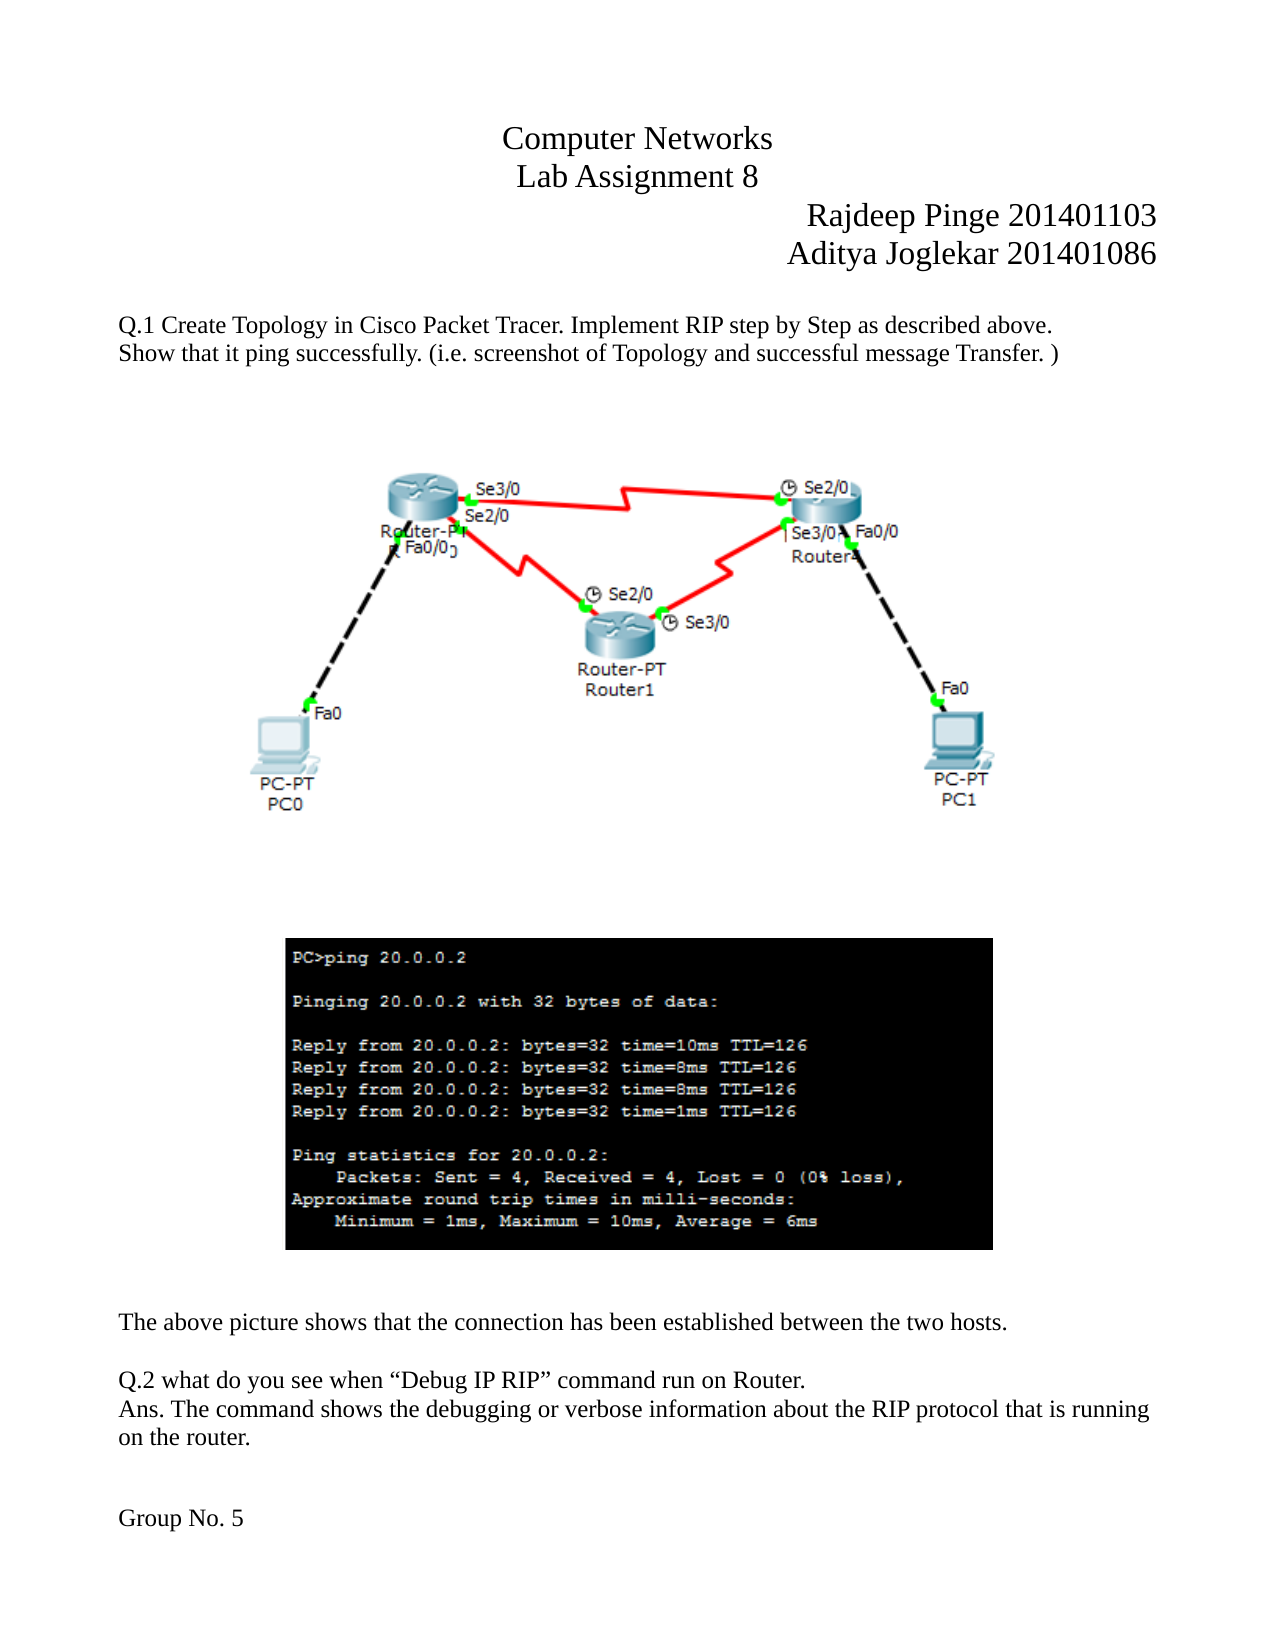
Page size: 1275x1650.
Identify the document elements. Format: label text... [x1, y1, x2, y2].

picture [227, 396, 1048, 911]
text Q.2 what do you see when “Debug IP RIP” command run on Router. [118, 1365, 1157, 1394]
text The above picture shows that the connection has been established between the two hosts. [118, 1307, 1157, 1336]
text Aditya Joglekar 201401086 [118, 233, 1157, 271]
text Lab Assignment 8 [118, 156, 1157, 195]
text Show that it ping successfully. (i.e. screenshot of Topology and successful message Transfer. ) [118, 338, 1157, 367]
text Q.1 Create Topology in Cisco Packet Tracer. Implement RIP step by Step as described above. [118, 310, 1157, 338]
text Rajdeep Pinge 201401103 [118, 195, 1157, 233]
text Ans. The command shows the debugging or verbose information about the RIP protocol that is running on the router. [118, 1394, 1157, 1451]
picture [282, 938, 993, 1250]
text Computer Networks [118, 118, 1157, 156]
